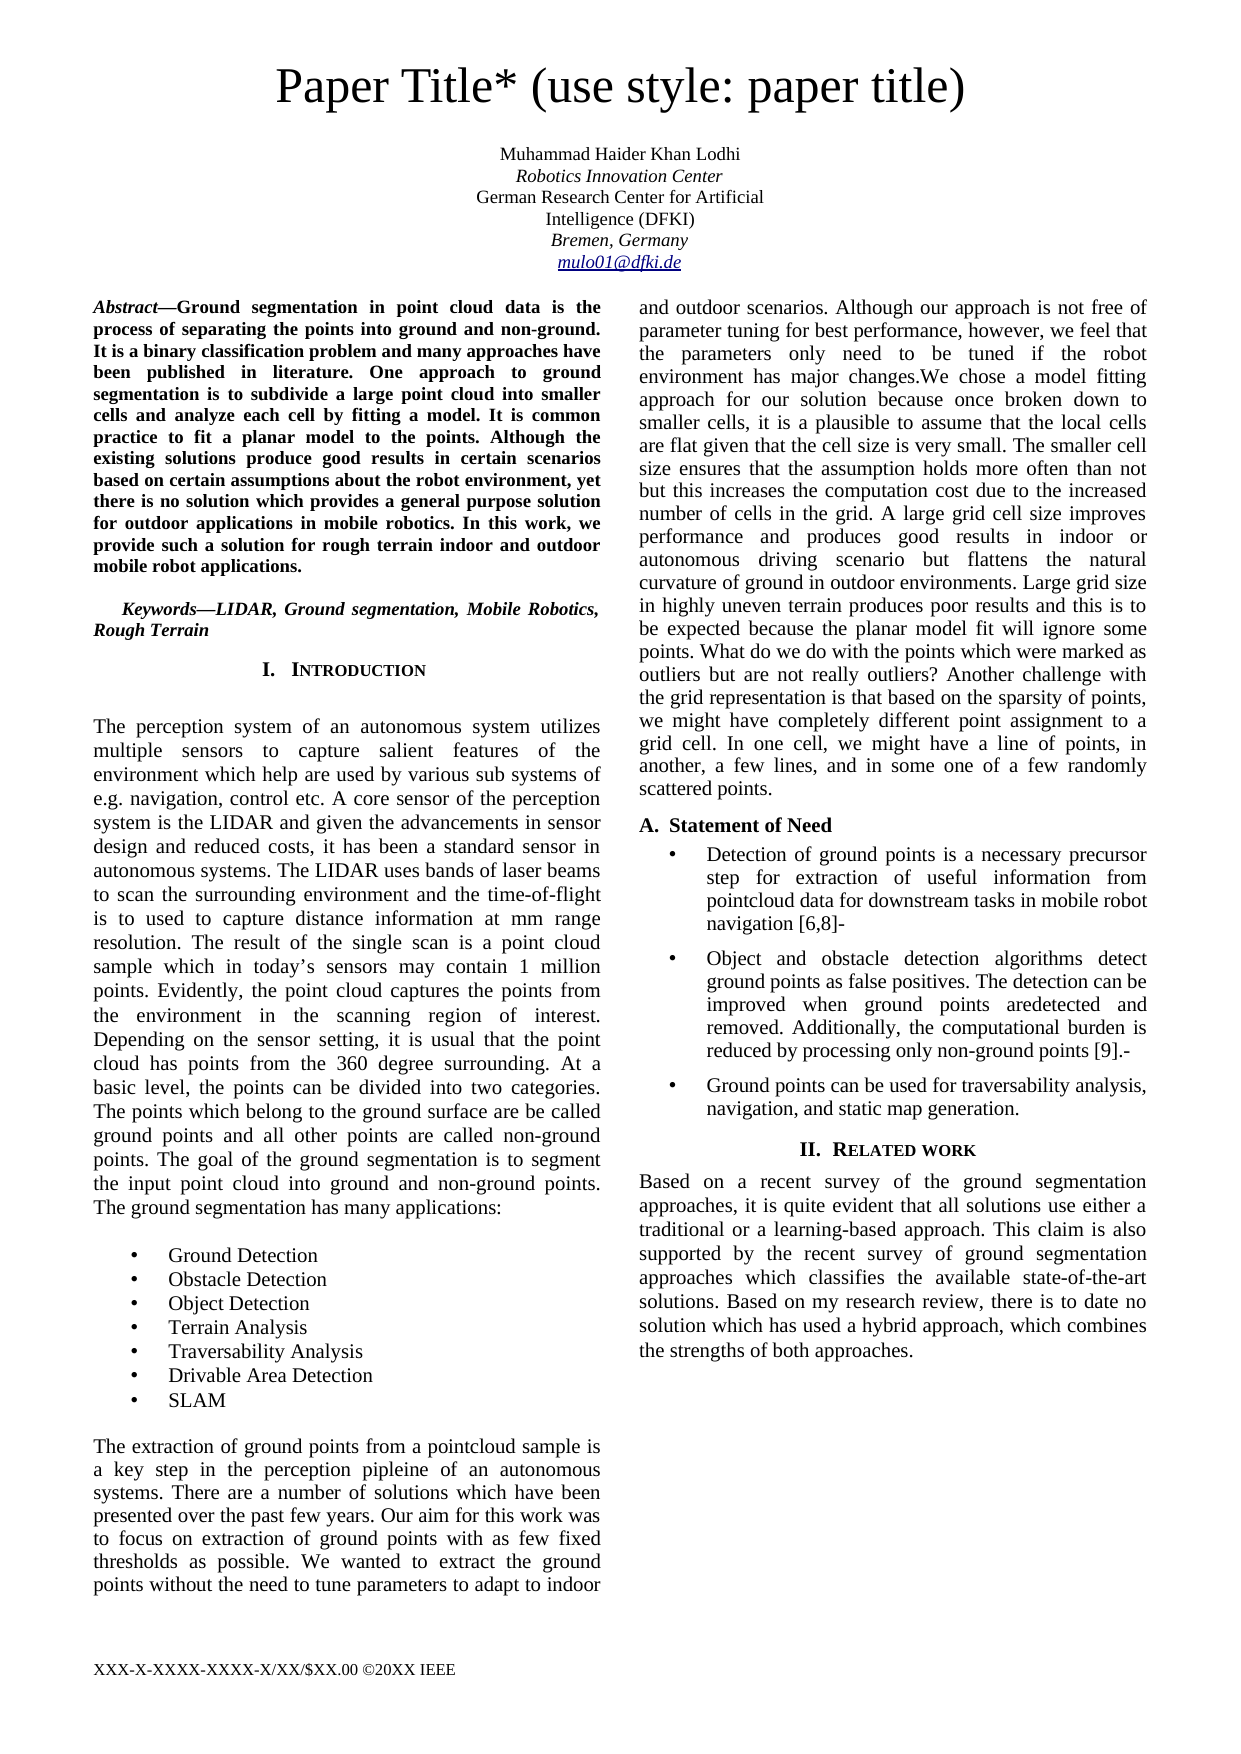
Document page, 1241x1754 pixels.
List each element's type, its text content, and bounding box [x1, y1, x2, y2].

list Drivable Area Detection [131, 1363, 601, 1387]
list Ground Detection [131, 1243, 601, 1267]
text Muhammad Haider Khan Lodhi Robotics Innovation Center German Research Center for Artificial Intelligence (DFKI) Bremen, Germany mulo01@dfki.de [469, 143, 771, 272]
text Abstract—Ground segmentation in point cloud data is the process of separating the points into ground and non-ground. It is a binary classification problem and many approaches have been published in literature. One approach to ground segmentation is to subdivide a large point cloud into smaller cells and analyze each cell by fitting a model. It is common practice to fit a planar model to the points. Although the existing solutions produce good results in certain scenarios based on certain assumptions about the robot environment, yet there is no solution which provides a general purpose solution for outdoor applications in mobile robotics. In this work, we provide such a solution for rough terrain indoor and outdoor mobile robot applications. [93, 296, 601, 577]
title Paper Title* (use style: paper title) [93, 56, 1147, 114]
list Detection of ground points is a necessary precursor step for extraction of useful information from pointcloud data for downstream tasks in mobile robot navigation [6,8]- [669, 843, 1147, 935]
list Object Detection [131, 1291, 601, 1315]
list Object and obstacle detection algorithms detect ground points as false positives. The detection can be improved when ground points aredetected and removed. Additionally, the computational burden is reduced by processing only non-ground points [9].- [669, 947, 1147, 1062]
list Ground points can be used for traversability analysis, navigation, and static map generation. [669, 1074, 1147, 1120]
text and outdoor scenarios. Although our approach is not free of parameter tuning for best performance, however, we feel that the parameters only need to be tuned if the robot environment has major changes.We chose a model fitting approach for our solution because once broken down to smaller cells, it is a plausible to assume that the local cells are flat given that the cell size is very small. The smaller cell size ensures that the assumption holds more often than not but this increases the computation cost due to the increased number of cells in the grid. A large grid cell size improves performance and produces good results in indoor or autonomous driving scenario but flattens the natural curvature of ground in outdoor environments. Large grid size in highly uneven terrain produces poor results and this is to be expected because the planar model fit will ignore some points. What do we do with the points which were marked as outliers but are not really outliers? Another challenge with the grid representation is that based on the sparsity of points, we might have completely different point assignment to a grid cell. In one cell, we might have a line of points, in another, a few lines, and in some one of a few randomly scattered points. [639, 296, 1147, 800]
list Obstacle Detection [131, 1267, 601, 1291]
text Keywords—LIDAR, Ground segmentation, Mobile Robotics, Rough Terrain [93, 597, 601, 641]
subtitle Related work [639, 1137, 1147, 1161]
list Traversability Analysis [131, 1339, 601, 1363]
subtitle Statement of Need [639, 813, 1147, 837]
list SLAM [131, 1387, 601, 1412]
text The extraction of ground points from a pointcloud sample is a key step in the perception pipleine of an autonomous systems. There are a number of solutions which have been presented over the past few years. Our aim for this work was to focus on extraction of ground points with as few fixed thresholds as possible. We wanted to extract the ground points without the need to tune parameters to adapt to indoor [93, 1436, 601, 1596]
text Based on a recent survey of the ground segmentation approaches, it is quite evident that all solutions use either a traditional or a learning-based approach. This claim is also supported by the recent survey of ground segmentation approaches which classifies the available state-of-the-art solutions. Based on my research review, there is to date no solution which has used a hybrid approach, which combines the strengths of both approaches. [639, 1169, 1147, 1362]
list Terrain Analysis [131, 1315, 601, 1339]
text The perception system of an autonomous system utilizes multiple sensors to capture salient features of the environment which help are used by various sub systems of e.g. navigation, control etc. A core sensor of the perception system is the LIDAR and given the advancements in sensor design and reduced costs, it has been a standard sensor in autonomous systems. The LIDAR uses bands of laser beams to scan the surrounding environment and the time-of-flight is to used to capture distance information at mm range resolution. The result of the single scan is a point cloud sample which in today’s sensors may contain 1 million points. Evidently, the point cloud captures the points from the environment in the scanning region of interest. Depending on the sensor setting, it is usual that the point cloud has points from the 360 degree surrounding. At a basic level, the points can be divided into two categories. The points which belong to the ground surface are be called ground points and all other points are called non-ground points. The goal of the ground segmentation is to segment the input point cloud into ground and non-ground points. The ground segmentation has many applications: [93, 714, 601, 1219]
subtitle Introduction [93, 657, 601, 681]
